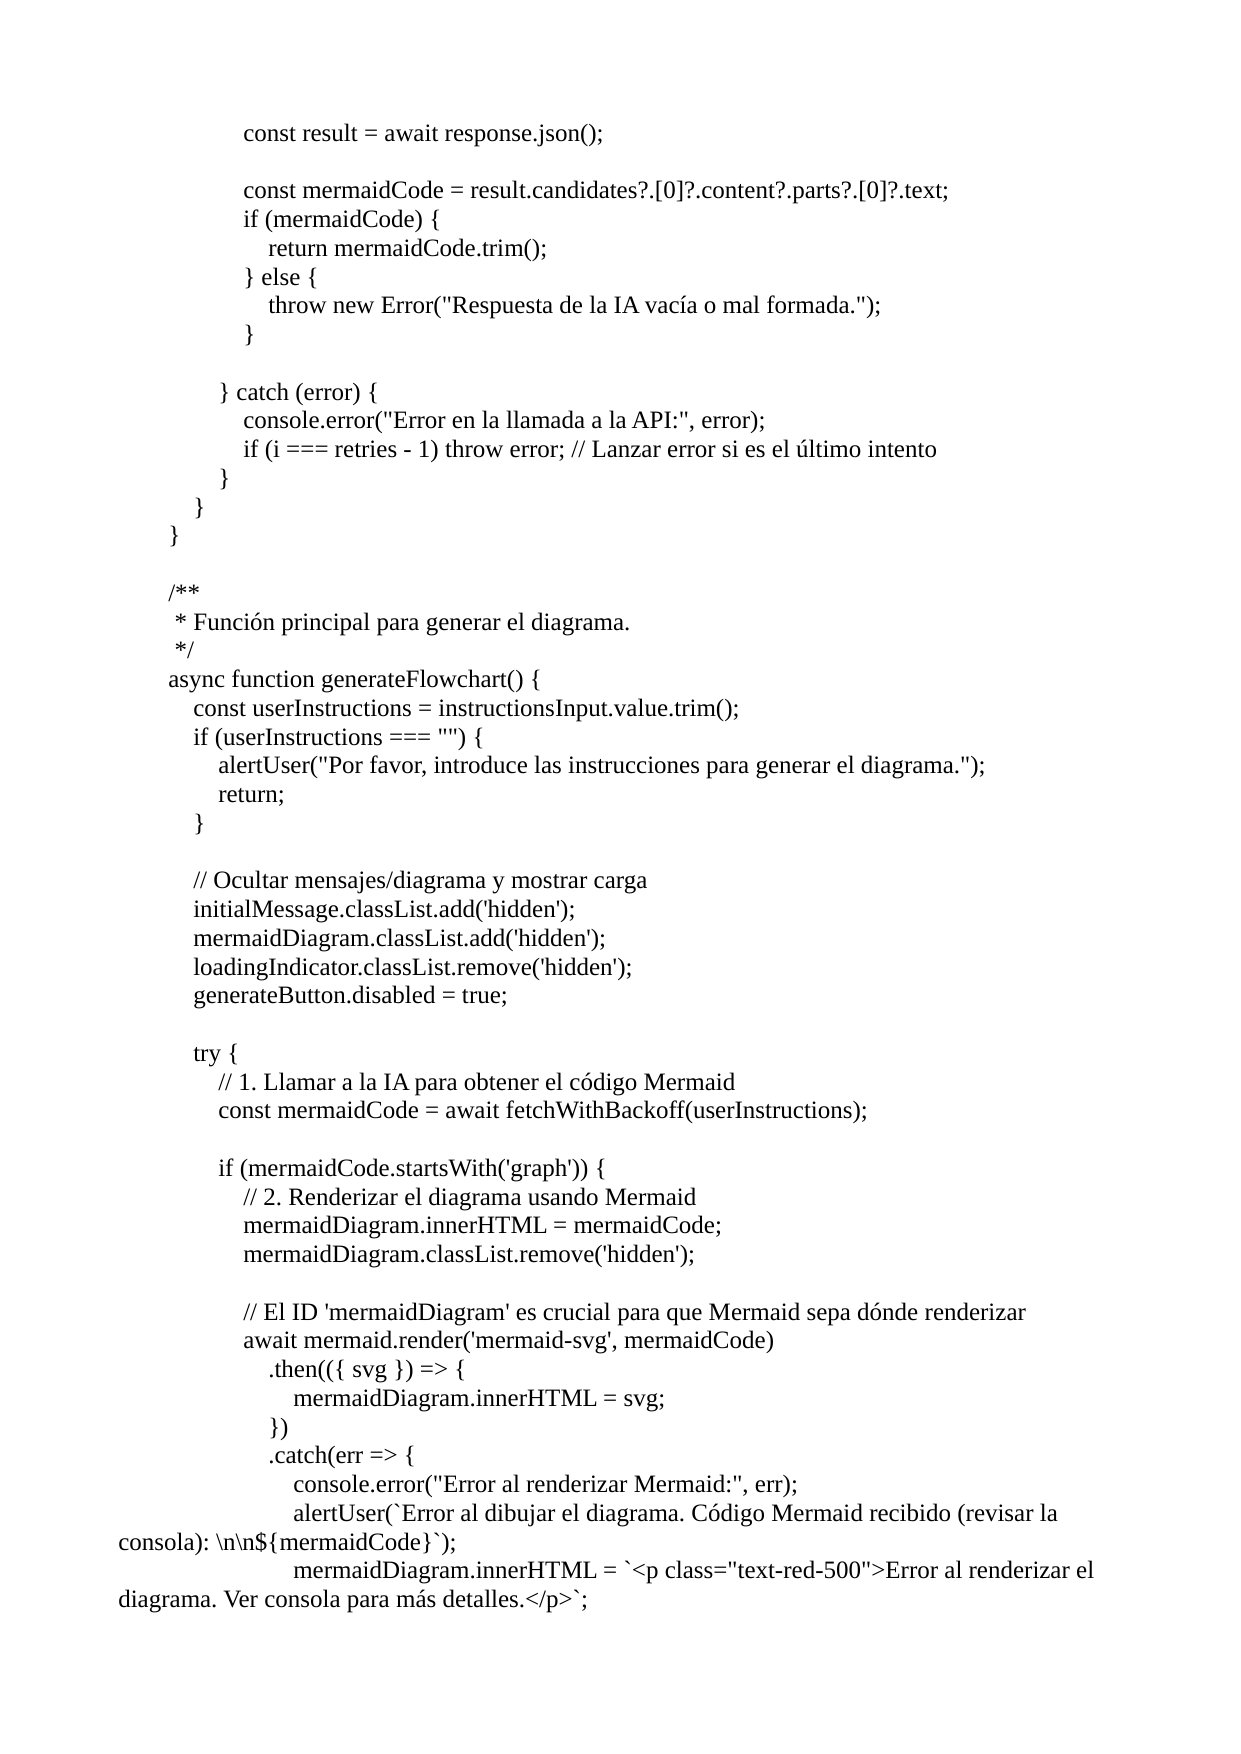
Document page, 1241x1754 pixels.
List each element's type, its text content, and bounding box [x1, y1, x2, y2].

text mermaidDiagram.innerHTML = svg; [118, 1383, 1122, 1412]
text async function generateFlowchart() { [118, 664, 1122, 693]
text generateButton.disabled = true; [118, 981, 1122, 1009]
text // Ocultar mensajes/diagrama y mostrar carga [118, 866, 1122, 894]
text mermaidDiagram.classList.remove('hidden'); [118, 1239, 1122, 1268]
text console.error("Error en la llamada a la API:", error); [118, 406, 1122, 434]
text } [118, 492, 1122, 521]
text if (userInstructions === "") { [118, 722, 1122, 751]
text /** [118, 578, 1122, 607]
text return mermaidCode.trim(); [118, 233, 1122, 262]
text loadingIndicator.classList.remove('hidden'); [118, 952, 1122, 981]
text return; [118, 779, 1122, 808]
text }) [118, 1412, 1122, 1441]
text initialMessage.classList.add('hidden'); [118, 894, 1122, 923]
text const result = await response.json(); [118, 118, 1122, 147]
text if (mermaidCode.startsWith('graph')) { [118, 1153, 1122, 1182]
text */ [118, 636, 1122, 664]
text mermaidDiagram.innerHTML = mermaidCode; [118, 1211, 1122, 1239]
text const mermaidCode = result.candidates?.[0]?.content?.parts?.[0]?.text; [118, 176, 1122, 204]
text console.error("Error al renderizar Mermaid:", err); [118, 1469, 1122, 1498]
text if (mermaidCode) { [118, 204, 1122, 233]
text } [118, 808, 1122, 837]
text try { [118, 1038, 1122, 1067]
text const mermaidCode = await fetchWithBackoff(userInstructions); [118, 1096, 1122, 1124]
text } [118, 463, 1122, 492]
text .then(({ svg }) => { [118, 1354, 1122, 1383]
text } catch (error) { [118, 377, 1122, 406]
text alertUser("Por favor, introduce las instrucciones para generar el diagrama."); [118, 751, 1122, 779]
text mermaidDiagram.classList.add('hidden'); [118, 923, 1122, 952]
text // 2. Renderizar el diagrama usando Mermaid [118, 1182, 1122, 1211]
text // El ID 'mermaidDiagram' es crucial para que Mermaid sepa dónde renderizar [118, 1297, 1122, 1326]
text mermaidDiagram.innerHTML = `<p class="text-red-500">Error al renderizar el diagrama. Ver consola para más detalles.</p>`; [118, 1556, 1122, 1613]
text * Función principal para generar el diagrama. [118, 607, 1122, 636]
text } else { [118, 262, 1122, 291]
text await mermaid.render('mermaid-svg', mermaidCode) [118, 1326, 1122, 1354]
text if (i === retries - 1) throw error; // Lanzar error si es el último intento [118, 434, 1122, 463]
text .catch(err => { [118, 1441, 1122, 1469]
text const userInstructions = instructionsInput.value.trim(); [118, 693, 1122, 722]
text // 1. Llamar a la IA para obtener el código Mermaid [118, 1067, 1122, 1096]
text } [118, 319, 1122, 348]
text alertUser(`Error al dibujar el diagrama. Código Mermaid recibido (revisar la consola): \n\n${mermaidCode}`); [118, 1498, 1122, 1556]
text throw new Error("Respuesta de la IA vacía o mal formada."); [118, 291, 1122, 319]
text } [118, 521, 1122, 549]
